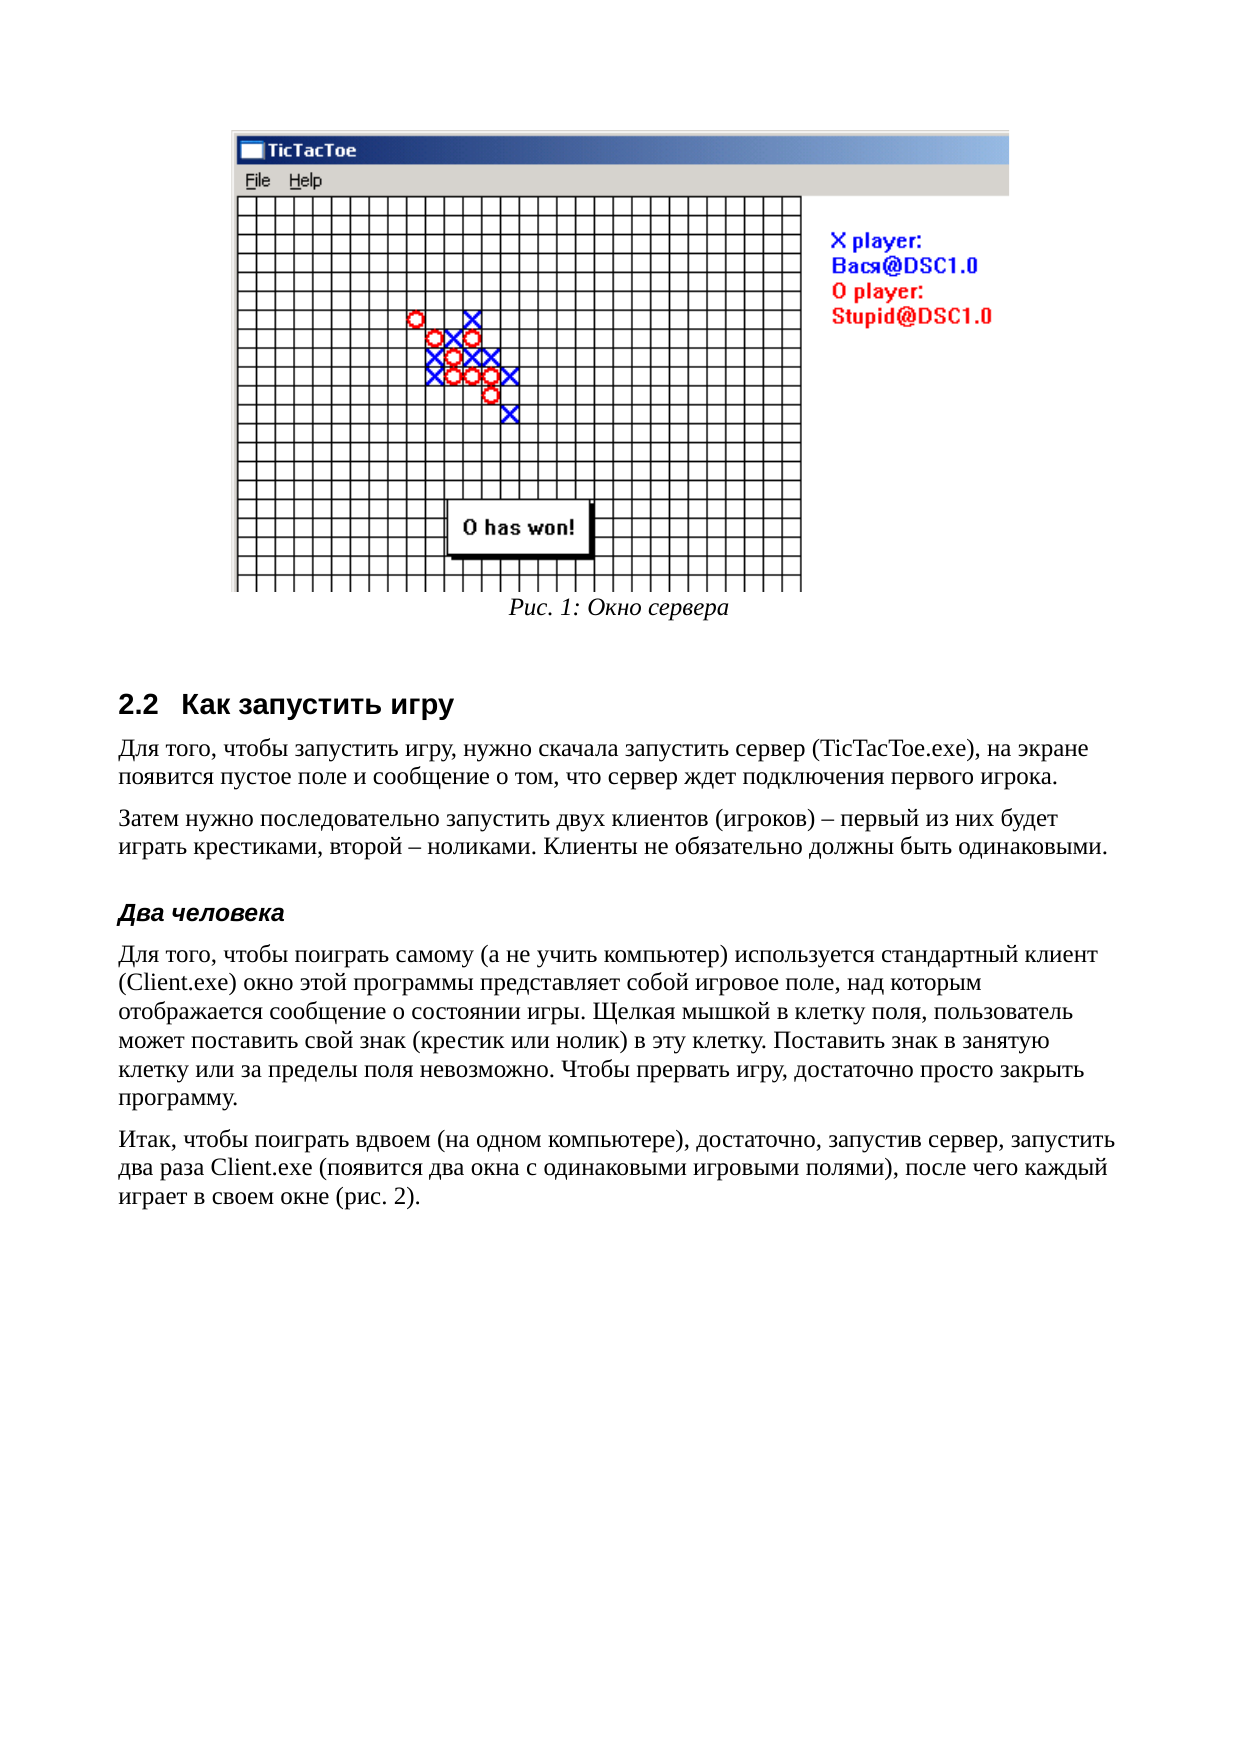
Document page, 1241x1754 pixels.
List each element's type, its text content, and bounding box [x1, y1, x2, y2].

subtitle Как запустить игру [118, 687, 1122, 720]
subtitle Два человека [118, 898, 1122, 926]
text Для того, чтобы поиграть самому (а не учить компьютер) используется стандартный клиент (Client.exe) окно этой программы представляет собой игровое поле, над которым отображается сообщение о состоянии игры. Щелкая мышкой в клетку поля, пользователь может поставить свой знак (крестик или нолик) в эту клетку. Поставить знак в занятую клетку или за пределы поля невозможно. Чтобы прервать игру, достаточно просто закрыть программу. [118, 939, 1122, 1111]
text Рис. 1: Окно сервера [231, 592, 1009, 620]
text Затем нужно последовательно запустить двух клиентов (игроков) – первый из них будет играть крестиками, второй – ноликами. Клиенты не обязательно должны быть одинаковыми. [118, 803, 1122, 860]
text Итак, чтобы поиграть вдвоем (на одном компьютере), достаточно, запустив сервер, запустить два раза Client.exe (появится два окна с одинаковыми игровыми полями), после чего каждый играет в своем окне (Рис. 2). [118, 1124, 1122, 1210]
text Для того, чтобы запустить игру, нужно скачала запустить сервер (TicTacToe.exe), на экране появится пустое поле и сообщение о том, что сервер ждет подключения первого игрока. [118, 733, 1122, 790]
